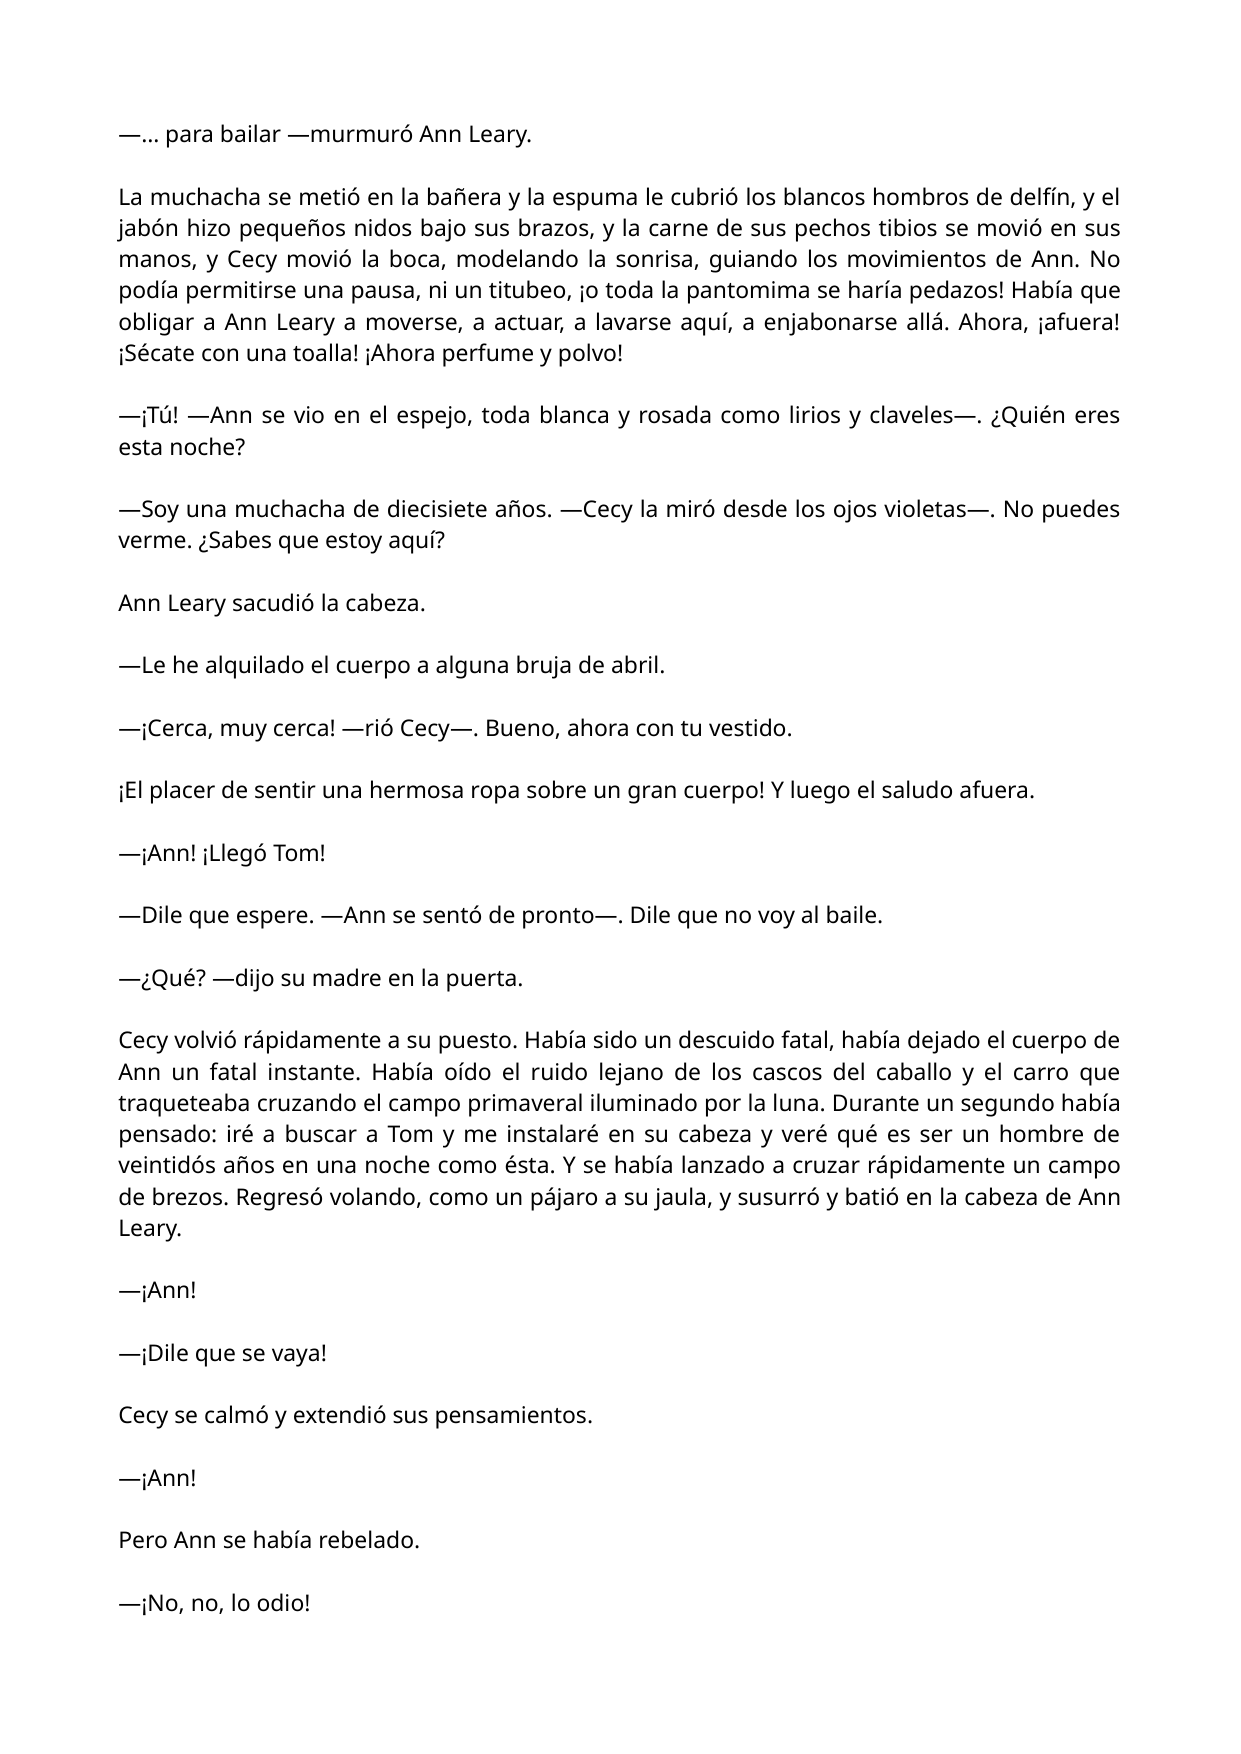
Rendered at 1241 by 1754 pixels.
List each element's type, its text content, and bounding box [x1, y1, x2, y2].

text —Le he alquilado el cuerpo a alguna bruja de abril. [118, 649, 1122, 681]
text Cecy volvió rápidamente a su puesto. Había sido un descuido fatal, había dejado el cuerpo de Ann un fatal instante. Había oído el ruido lejano de los cascos del caballo y el carro que traqueteaba cruzando el campo primaveral iluminado por la luna. Durante un segundo había pensado: iré a buscar a Tom y me instalaré en su cabeza y veré qué es ser un hombre de veintidós años en una noche como ésta. Y se había lanzado a cruzar rápidamente un campo de brezos. Regresó volando, como un pájaro a su jaula, y susurró y batió en la cabeza de Ann Leary. [118, 1024, 1122, 1243]
text Pero Ann se había rebelado. [118, 1524, 1122, 1556]
text —¡No, no, lo odio! [118, 1587, 1122, 1618]
text La muchacha se metió en la bañera y la espuma le cubrió los blancos hombros de delfín, y el jabón hizo pequeños nidos bajo sus brazos, y la carne de sus pechos tibios se movió en sus manos, y Cecy movió la boca, modelando la sonrisa, guiando los movimientos de Ann. No podía permitirse una pausa, ni un titubeo, ¡o toda la pantomima se haría pedazos! Había que obligar a Ann Leary a moverse, a actuar, a lavarse aquí, a enjabonarse allá. Ahora, ¡afuera! ¡Sécate con una toalla! ¡Ahora perfume y polvo! [118, 181, 1122, 368]
text —Soy una muchacha de diecisiete años. —Cecy la miró desde los ojos violetas—. No puedes verme. ¿Sabes que estoy aquí? [118, 493, 1122, 556]
text —¡Tú! —Ann se vio en el espejo, toda blanca y rosada como lirios y claveles—. ¿Quién eres esta noche? [118, 399, 1122, 462]
text —¡Ann! [118, 1274, 1122, 1306]
text ¡El placer de sentir una hermosa ropa sobre un gran cuerpo! Y luego el saludo afuera. [118, 774, 1122, 806]
text Cecy se calmó y extendió sus pensamientos. [118, 1399, 1122, 1431]
text —¿Qué? —dijo su madre en la puerta. [118, 962, 1122, 993]
text —… para bailar —murmuró Ann Leary. [118, 118, 1122, 149]
text —¡Cerca, muy cerca! —rió Cecy—. Bueno, ahora con tu vestido. [118, 712, 1122, 743]
text —¡Dile que se vaya! [118, 1337, 1122, 1368]
text —¡Ann! [118, 1462, 1122, 1493]
text —¡Ann! ¡Llegó Tom! [118, 837, 1122, 868]
text Ann Leary sacudió la cabeza. [118, 587, 1122, 618]
text —Dile que espere. —Ann se sentó de pronto—. Dile que no voy al baile. [118, 899, 1122, 931]
